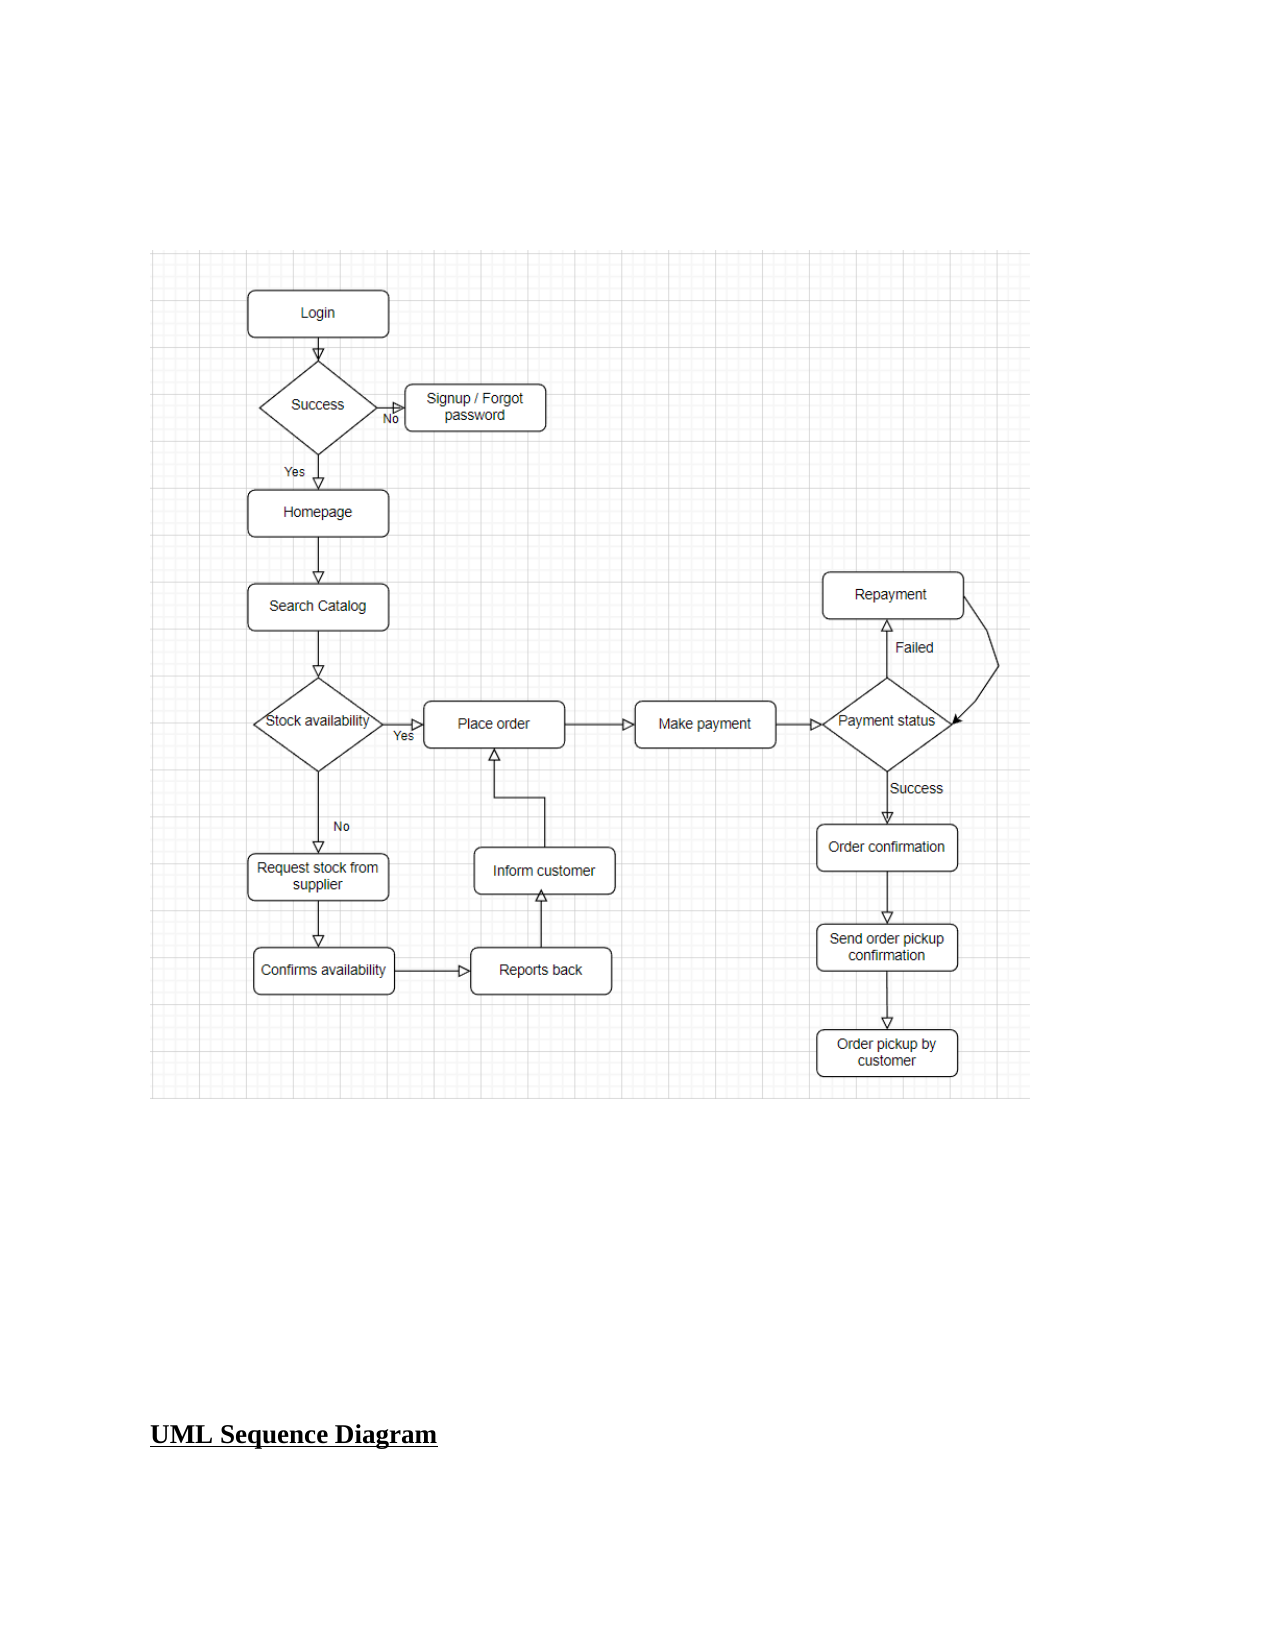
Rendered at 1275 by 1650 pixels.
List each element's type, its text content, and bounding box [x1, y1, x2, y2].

text UML Sequence Diagram [150, 1418, 1125, 1450]
picture [150, 250, 1031, 1099]
